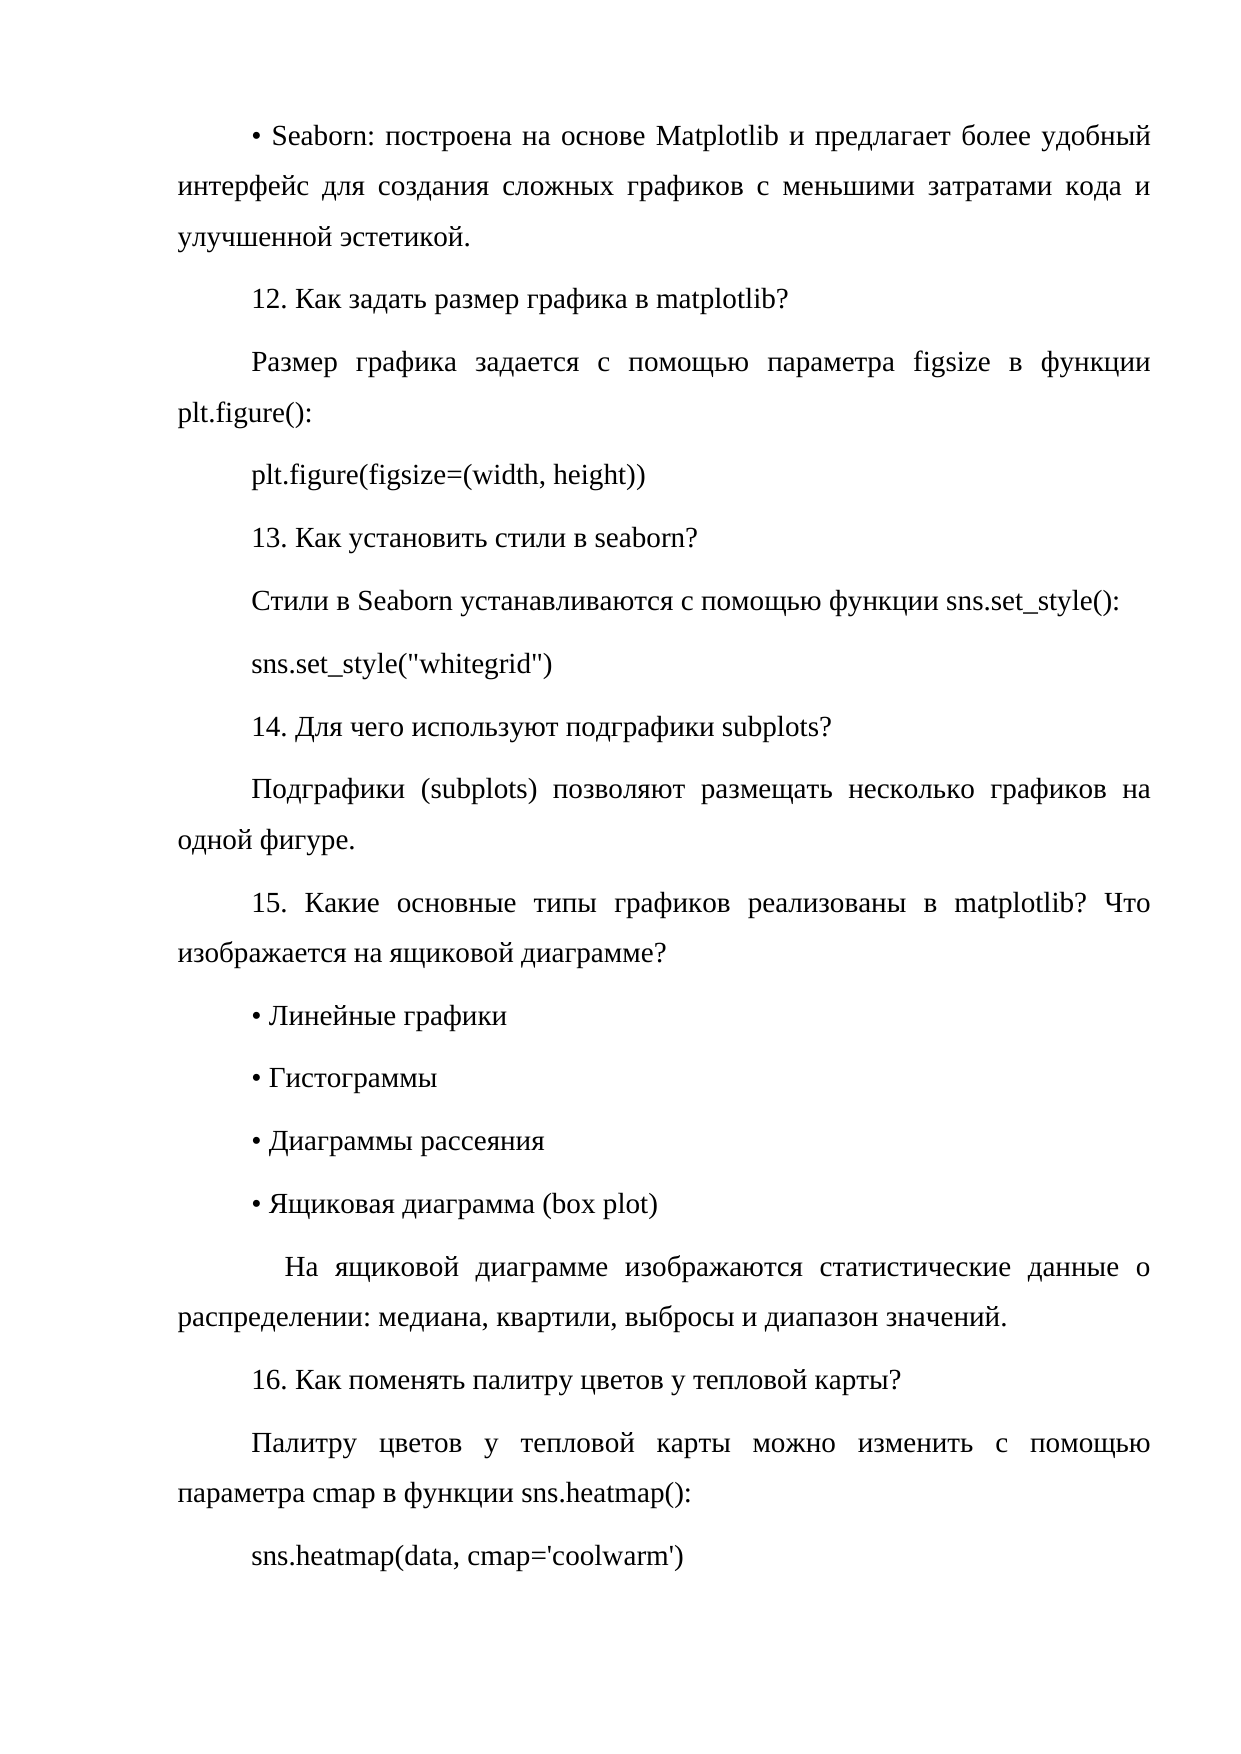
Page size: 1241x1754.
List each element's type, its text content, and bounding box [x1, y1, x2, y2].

text 13. Как установить стили в seaborn? [177, 520, 1152, 554]
text • Гистограммы [177, 1061, 1152, 1094]
text • Диаграммы рассеяния [177, 1123, 1152, 1157]
text sns.heatmap(data, cmap='coolwarm') [177, 1538, 1152, 1572]
text plt.figure(figsize=(width, height)) [177, 457, 1152, 491]
text 16. Как поменять палитру цветов у тепловой карты? [177, 1362, 1152, 1396]
text • Ящиковая диаграмма (box plot) [177, 1186, 1152, 1220]
text Размер графика задается с помощью параметра figsize в функции plt.figure(): [177, 344, 1152, 428]
text sns.set_style("whitegrid") [177, 646, 1152, 679]
text На ящиковой диаграмме изображаются статистические данные о распределении: медиана, квартили, выбросы и диапазон значений. [177, 1249, 1152, 1333]
text • Линейные графики [177, 998, 1152, 1031]
text 14. Для чего используют подграфики subplots? [177, 709, 1152, 742]
text Подграфики (subplots) позволяют размещать несколько графиков на одной фигуре. [177, 772, 1152, 855]
text 15. Какие основные типы графиков реализованы в matplotlib? Что изображается на ящиковой диаграмме? [177, 885, 1152, 968]
text • Seaborn: построена на основе Matplotlib и предлагает более удобный интерфейс для создания сложных графиков с меньшими затратами кода и улучшенной эстетикой. [177, 118, 1152, 252]
text Стили в Seaborn устанавливаются с помощью функции sns.set_style(): [177, 583, 1152, 617]
text 12. Как задать размер графика в matplotlib? [177, 282, 1152, 315]
text Палитру цветов у тепловой карты можно изменить с помощью параметра cmap в функции sns.heatmap(): [177, 1425, 1152, 1509]
